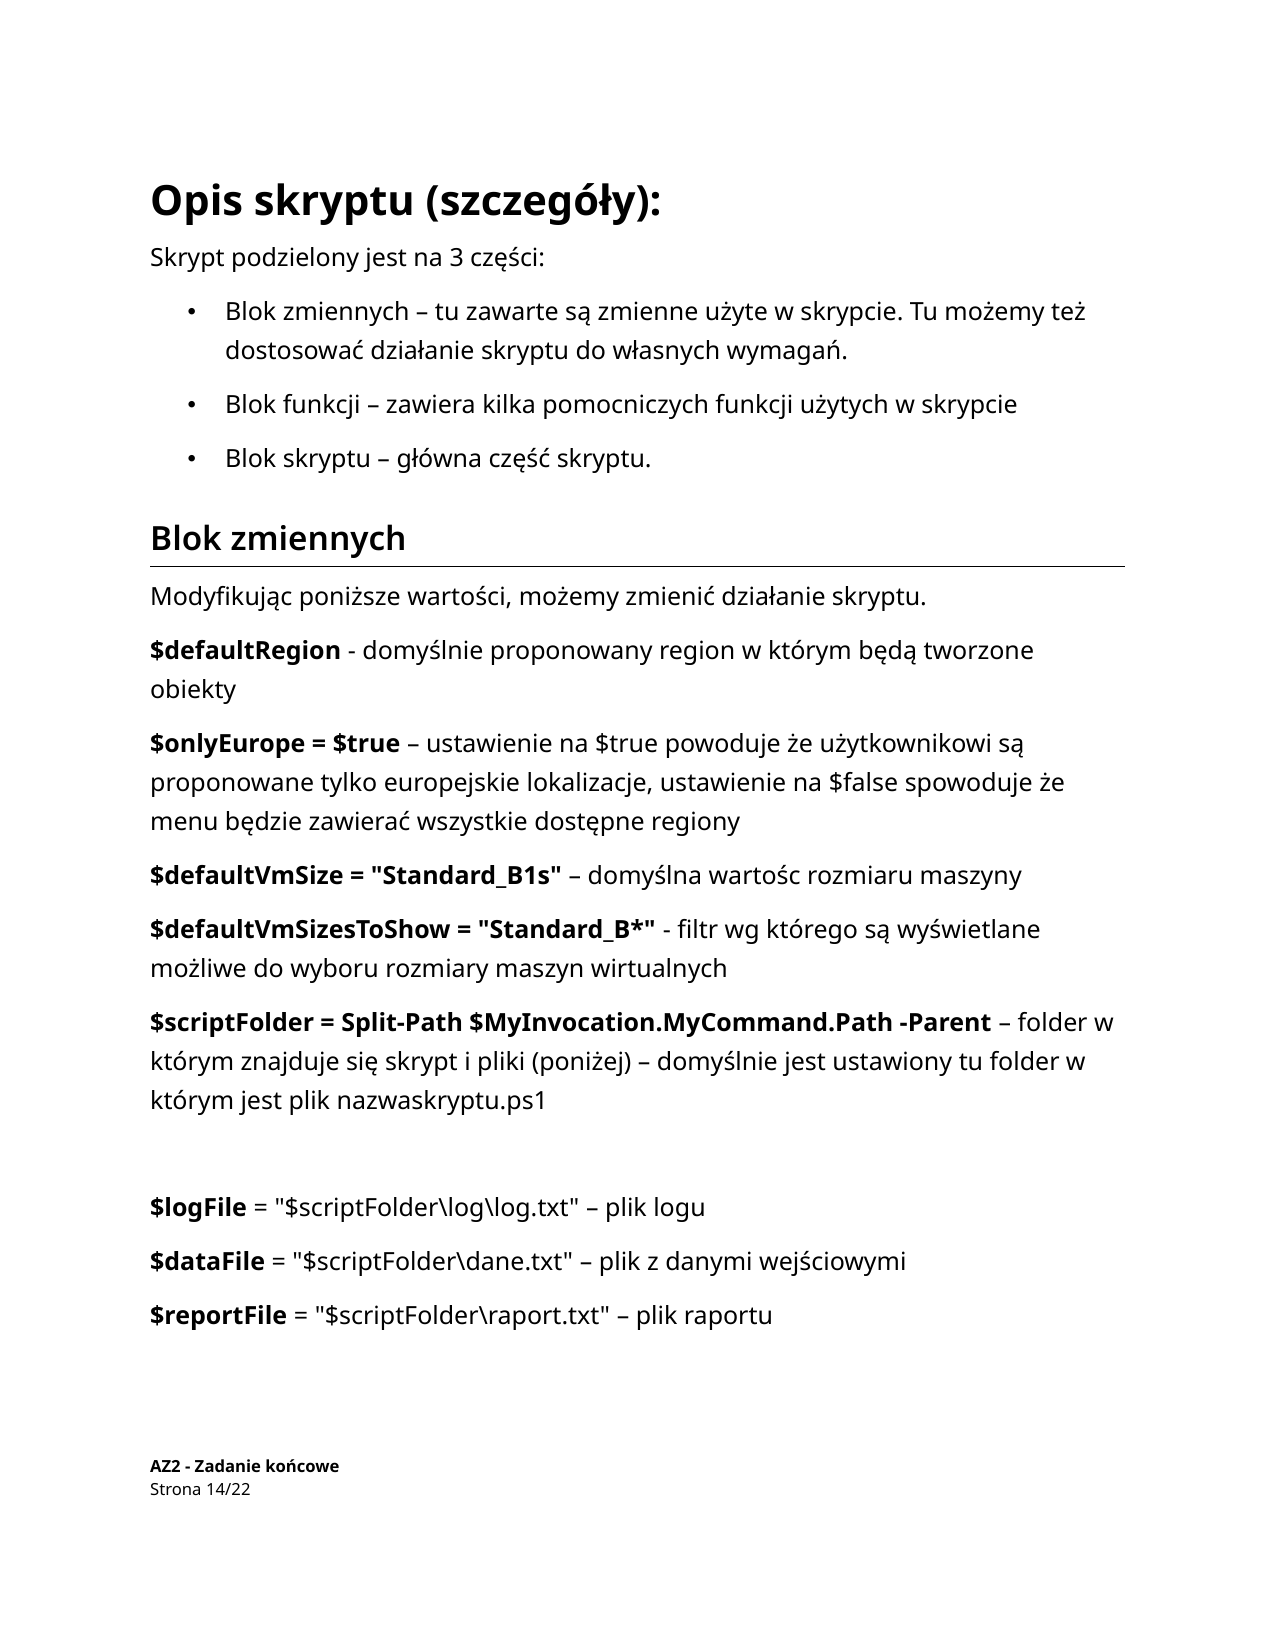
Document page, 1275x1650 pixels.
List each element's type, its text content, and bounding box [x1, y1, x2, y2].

text $dataFile = "$scriptFolder\dane.txt" – plik z danymi wejściowymi [150, 1244, 1125, 1278]
subtitle Opis skryptu (szczegóły): [150, 171, 1125, 228]
text $scriptFolder = Split-Path $MyInvocation.MyCommand.Path -Parent – folder w którym znajduje się skrypt i pliki (poniżej) – domyślnie jest ustawiony tu folder w którym jest plik nazwaskryptu.ps1 [150, 1004, 1125, 1117]
text $reportFile = "$scriptFolder\raport.txt" – plik raportu [150, 1297, 1125, 1332]
list Blok zmiennych – tu zawarte są zmienne użyte w skrypcie. Tu możemy też dostosować działanie skryptu do własnych wymagań. [187, 294, 1125, 367]
text $logFile = "$scriptFolder\log\log.txt" – plik logu [150, 1190, 1125, 1224]
text $onlyEurope = $true – ustawienie na $true powoduje że użytkownikowi są proponowane tylko europejskie lokalizacje, ustawienie na $false spowoduje że menu będzie zawierać wszystkie dostępne regiony [150, 725, 1125, 838]
text Skrypt podzielony jest na 3 części: [150, 240, 1125, 274]
text $defaultVmSizesToShow = "Standard_B*" - filtr wg którego są wyświetlane możliwe do wyboru rozmiary maszyn wirtualnych [150, 911, 1125, 984]
list Blok skryptu – główna część skryptu. [187, 441, 1125, 474]
subtitle Blok zmiennych [150, 509, 1125, 566]
text $defaultVmSize = "Standard_B1s" – domyślna wartośc rozmiaru maszyny [150, 857, 1125, 892]
text Modyfikując poniższe wartości, możemy zmienić działanie skryptu. [150, 579, 1125, 613]
list Blok funkcji – zawiera kilka pomocniczych funkcji użytych w skrypcie [187, 387, 1125, 421]
text $defaultRegion - domyślnie proponowany region w którym będą tworzone obiekty [150, 632, 1125, 706]
